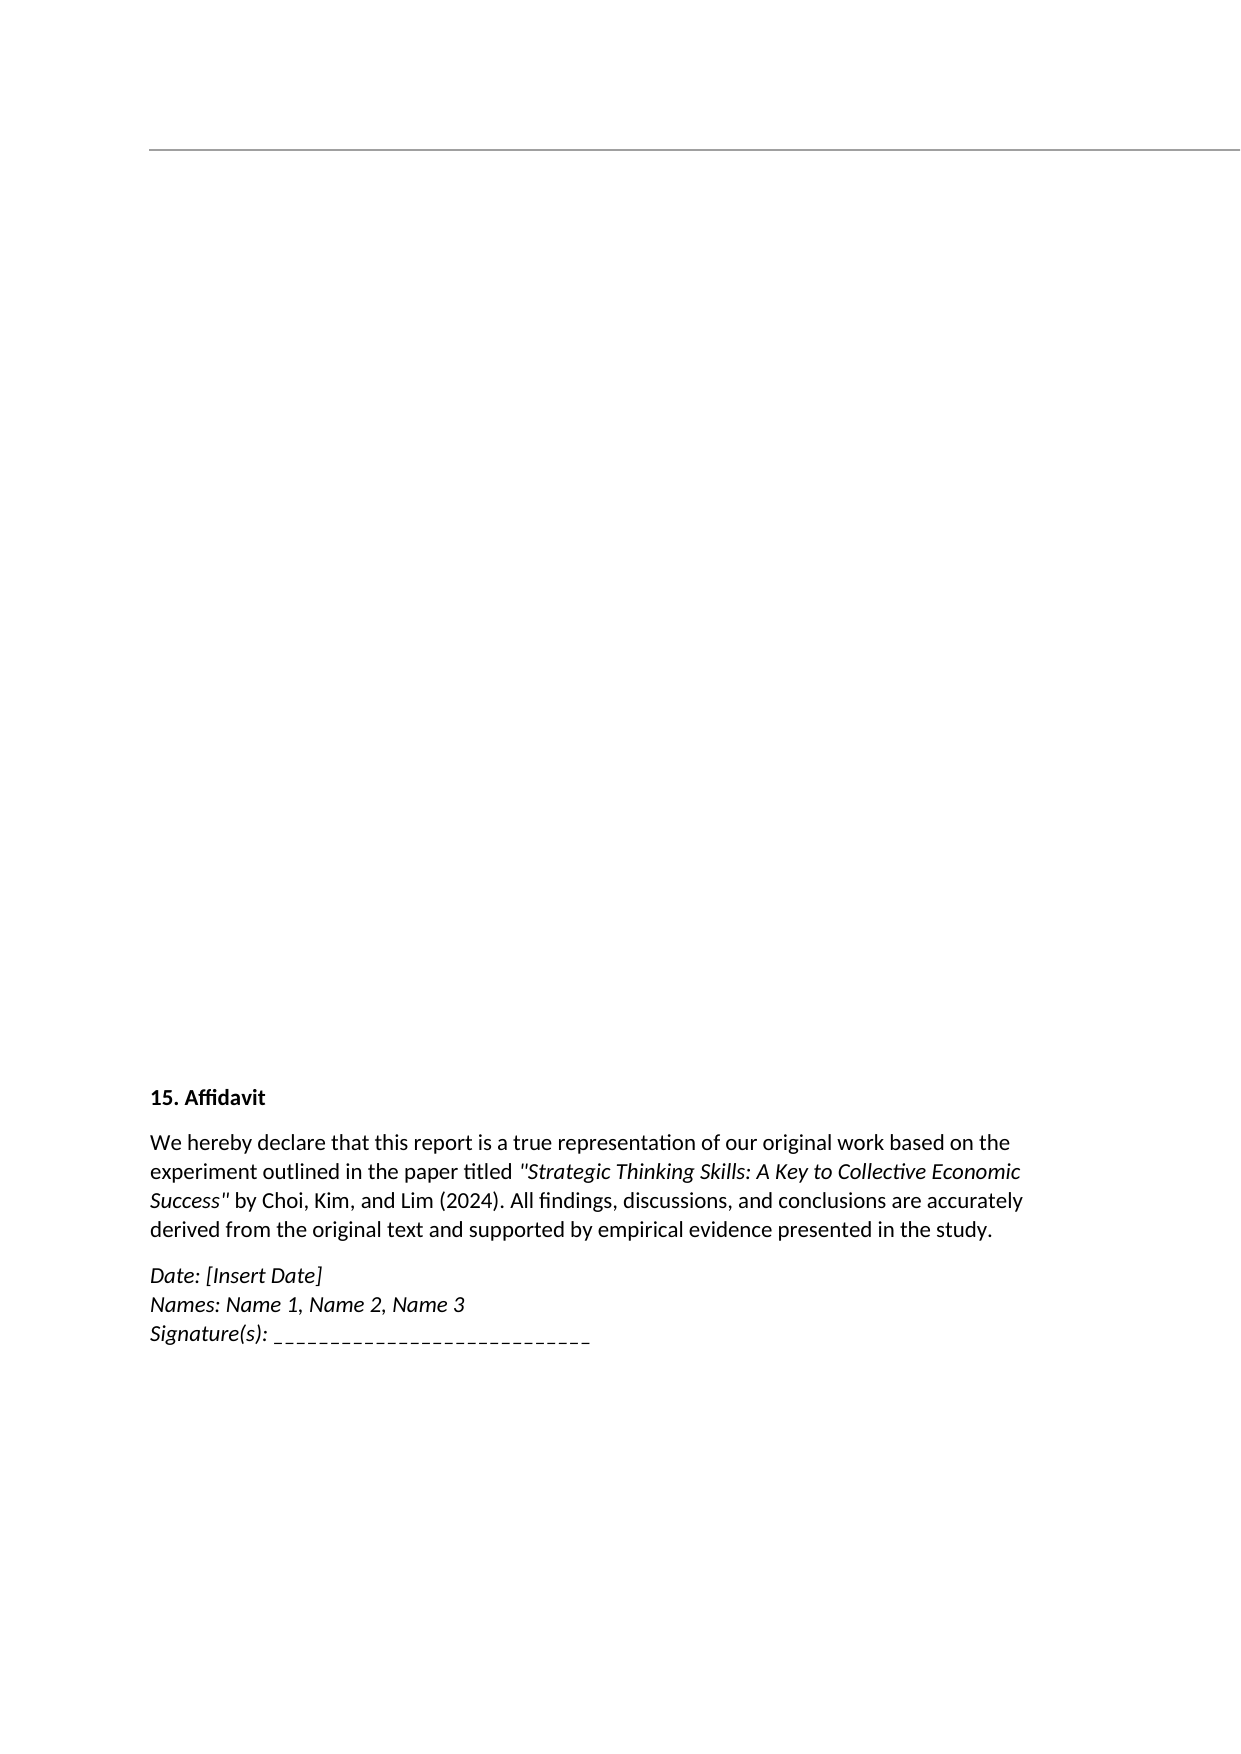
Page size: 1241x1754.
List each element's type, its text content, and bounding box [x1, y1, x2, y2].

text Date: [Insert Date] Names: Name 1, Name 2, Name 3 Signature(s): ____________________________ [150, 1261, 1090, 1347]
text 15. Affidavit [150, 1083, 1090, 1111]
text We hereby declare that this report is a true representation of our original work based on the experiment outlined in the paper titled "Strategic Thinking Skills: A Key to Collective Economic Success" by Choi, Kim, and Lim (2024). All findings, discussions, and conclusions are accurately derived from the original text and supported by empirical evidence presented in the study. [150, 1128, 1090, 1243]
